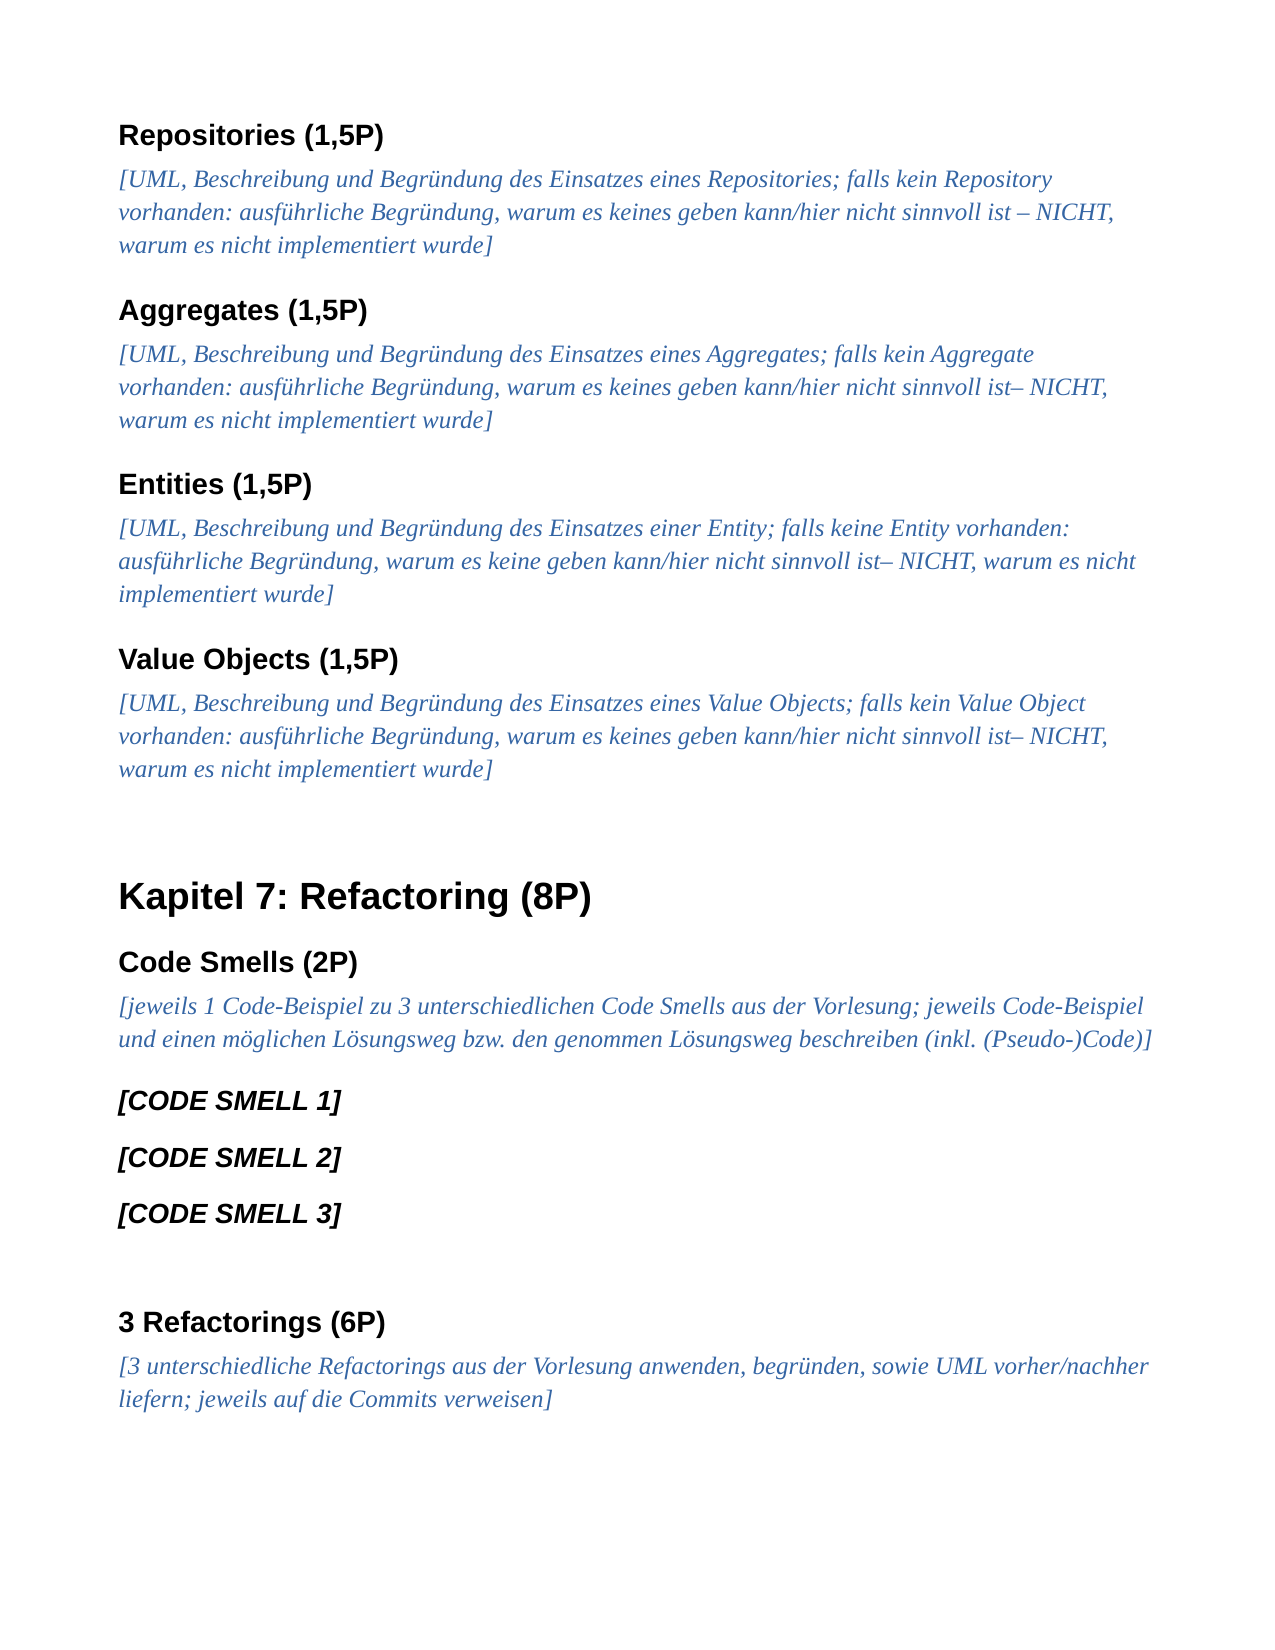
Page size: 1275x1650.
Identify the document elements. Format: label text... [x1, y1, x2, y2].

subtitle Kapitel 7: Refactoring (8P) [118, 874, 1157, 918]
subtitle Aggregates (1,5P) [118, 293, 1157, 326]
text [UML, Beschreibung und Begründung des Einsatzes einer Entity; falls keine Entity vorhanden: ausführliche Begründung, warum es keine geben kann/hier nicht sinnvoll ist– NICHT, warum es nicht implementiert wurde] [118, 513, 1157, 608]
text [UML, Beschreibung und Begründung des Einsatzes eines Aggregates; falls kein Aggregate vorhanden: ausführliche Begründung, warum es keines geben kann/hier nicht sinnvoll ist– NICHT, warum es nicht implementiert wurde] [118, 339, 1157, 434]
subtitle 3 Refactorings (6P) [118, 1304, 1157, 1338]
subtitle Value Objects (1,5P) [118, 642, 1157, 675]
subtitle [CODE SMELL 1] [118, 1084, 1157, 1116]
text [jeweils 1 Code-Beispiel zu 3 unterschiedlichen Code Smells aus der Vorlesung; jeweils Code-Beispiel und einen möglichen Lösungsweg bzw. den genommen Lösungsweg beschreiben (inkl. (Pseudo-)Code)] [118, 991, 1157, 1053]
subtitle Entities (1,5P) [118, 467, 1157, 501]
text [UML, Beschreibung und Begründung des Einsatzes eines Repositories; falls kein Repository vorhanden: ausführliche Begründung, warum es keines geben kann/hier nicht sinnvoll ist – NICHT, warum es nicht implementiert wurde] [118, 164, 1157, 259]
text [UML, Beschreibung und Begründung des Einsatzes eines Value Objects; falls kein Value Object vorhanden: ausführliche Begründung, warum es keines geben kann/hier nicht sinnvoll ist– NICHT, warum es nicht implementiert wurde] [118, 688, 1157, 783]
text [3 unterschiedliche Refactorings aus der Vorlesung anwenden, begründen, sowie UML vorher/nachher liefern; jeweils auf die Commits verweisen] [118, 1351, 1157, 1412]
subtitle [CODE SMELL 3] [118, 1198, 1157, 1230]
subtitle [CODE SMELL 2] [118, 1141, 1157, 1173]
subtitle Code Smells (2P) [118, 945, 1157, 978]
subtitle Repositories (1,5P) [118, 118, 1157, 152]
